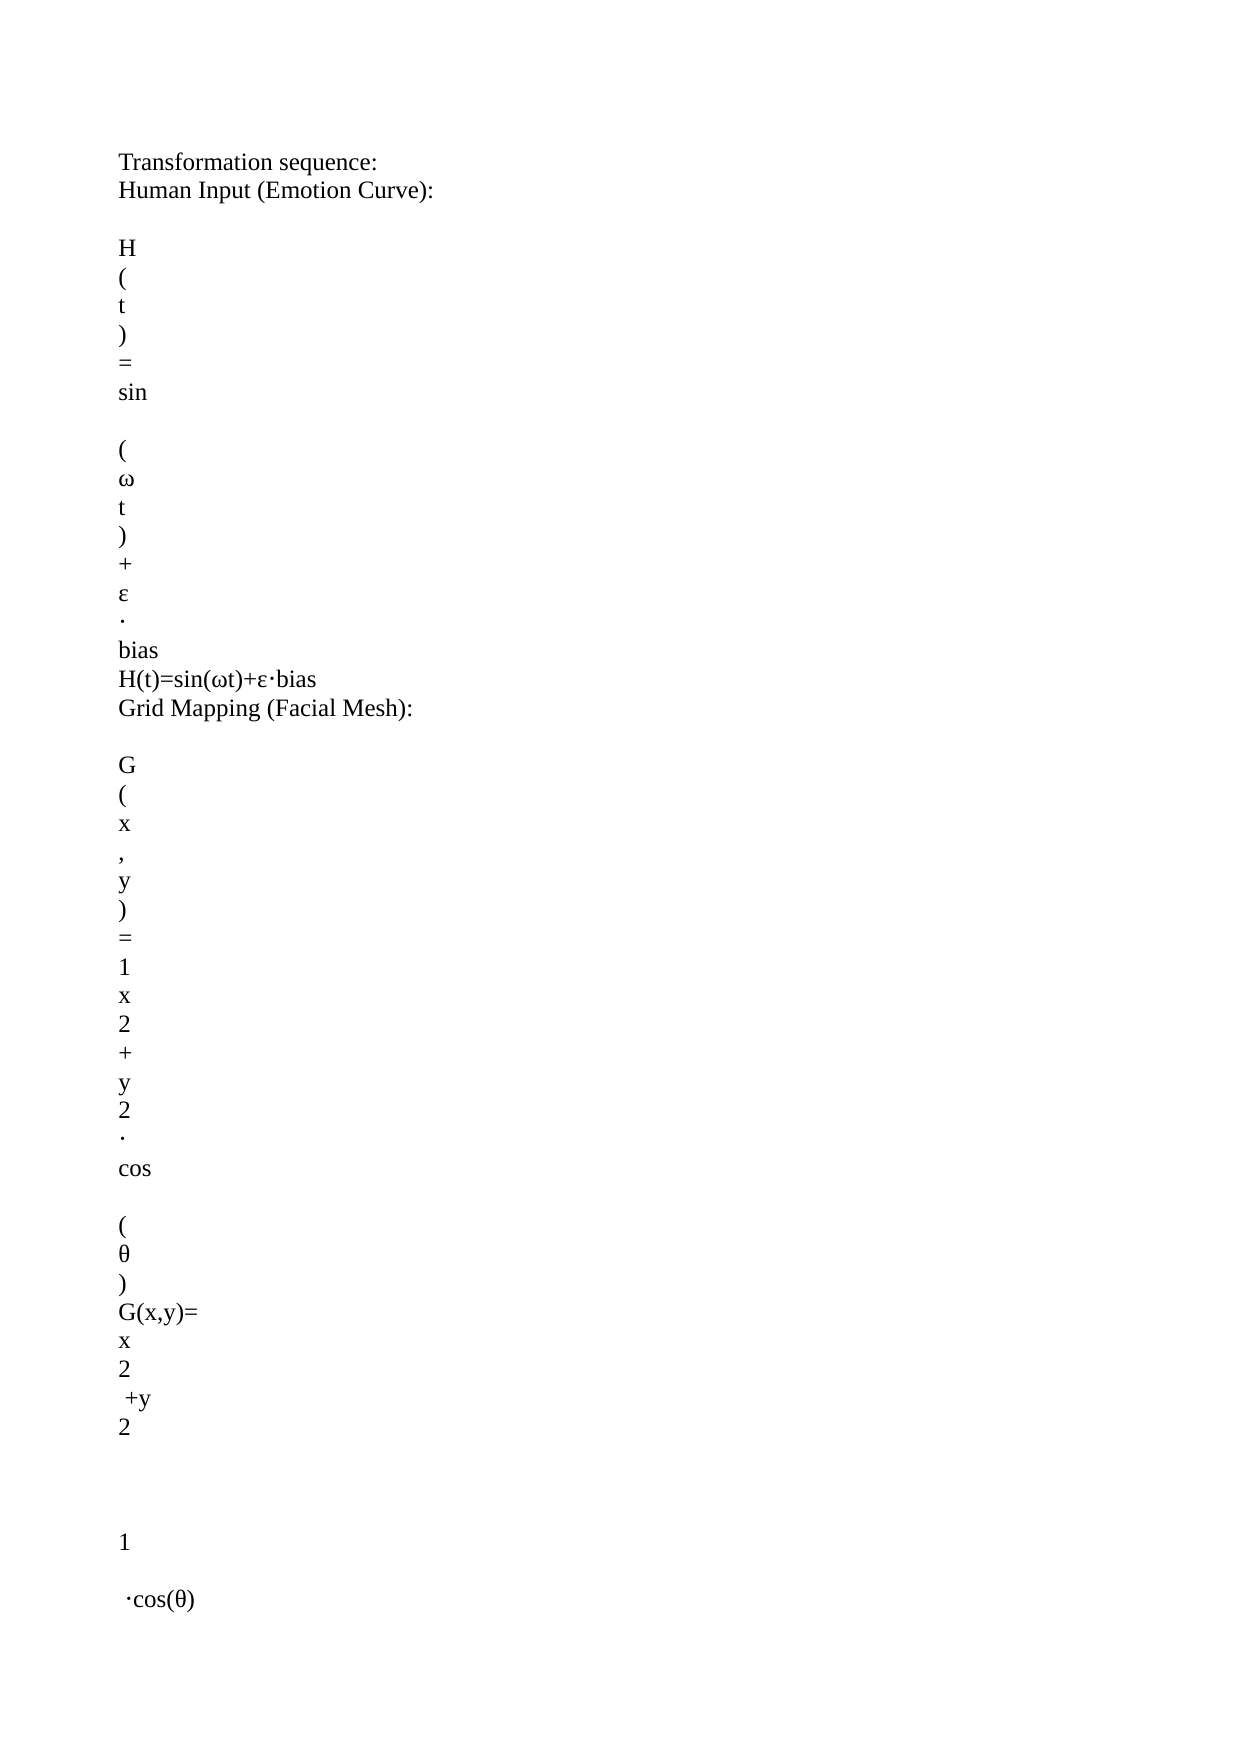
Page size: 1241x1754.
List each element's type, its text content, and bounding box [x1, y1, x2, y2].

text ​ [118, 1469, 1122, 1498]
text y [118, 1067, 1122, 1096]
text + [118, 549, 1122, 578]
text sin [118, 377, 1122, 406]
text ) [118, 894, 1122, 923]
text cos [118, 1153, 1122, 1182]
text y [118, 866, 1122, 894]
text 2 [118, 1009, 1122, 1038]
text t [118, 291, 1122, 319]
text 2 [118, 1096, 1122, 1124]
text t [118, 492, 1122, 521]
text +y [118, 1383, 1122, 1412]
text ε [118, 578, 1122, 607]
text ⋅cos(θ) [118, 1584, 1122, 1613]
text θ [118, 1239, 1122, 1268]
text Transformation sequence: [118, 147, 1122, 176]
text bias [118, 636, 1122, 664]
text ( [118, 262, 1122, 291]
text H [118, 233, 1122, 262]
text ) [118, 521, 1122, 549]
text ⁡ [118, 406, 1122, 434]
text G [118, 751, 1122, 779]
text 2 [118, 1354, 1122, 1383]
text 1 [118, 1527, 1122, 1556]
text H(t)=sin(ωt)+ε⋅bias [118, 664, 1122, 693]
text ⁡ [118, 1182, 1122, 1211]
text = [118, 923, 1122, 952]
text ⋅ [118, 607, 1122, 636]
text x [118, 808, 1122, 837]
text ( [118, 779, 1122, 808]
text ⋅ [118, 1124, 1122, 1153]
text 1 [118, 952, 1122, 981]
text , [118, 837, 1122, 866]
text = [118, 348, 1122, 377]
text ω [118, 463, 1122, 492]
text ( [118, 1211, 1122, 1239]
text ) [118, 1268, 1122, 1297]
text 2 [118, 1412, 1122, 1441]
text ) [118, 319, 1122, 348]
text ​ [118, 1556, 1122, 1584]
text ( [118, 434, 1122, 463]
text x [118, 1326, 1122, 1354]
text Human Input (Emotion Curve): [118, 176, 1122, 204]
text G(x,y)= [118, 1297, 1122, 1326]
text Grid Mapping (Facial Mesh): [118, 693, 1122, 722]
text x [118, 981, 1122, 1009]
text + [118, 1038, 1122, 1067]
